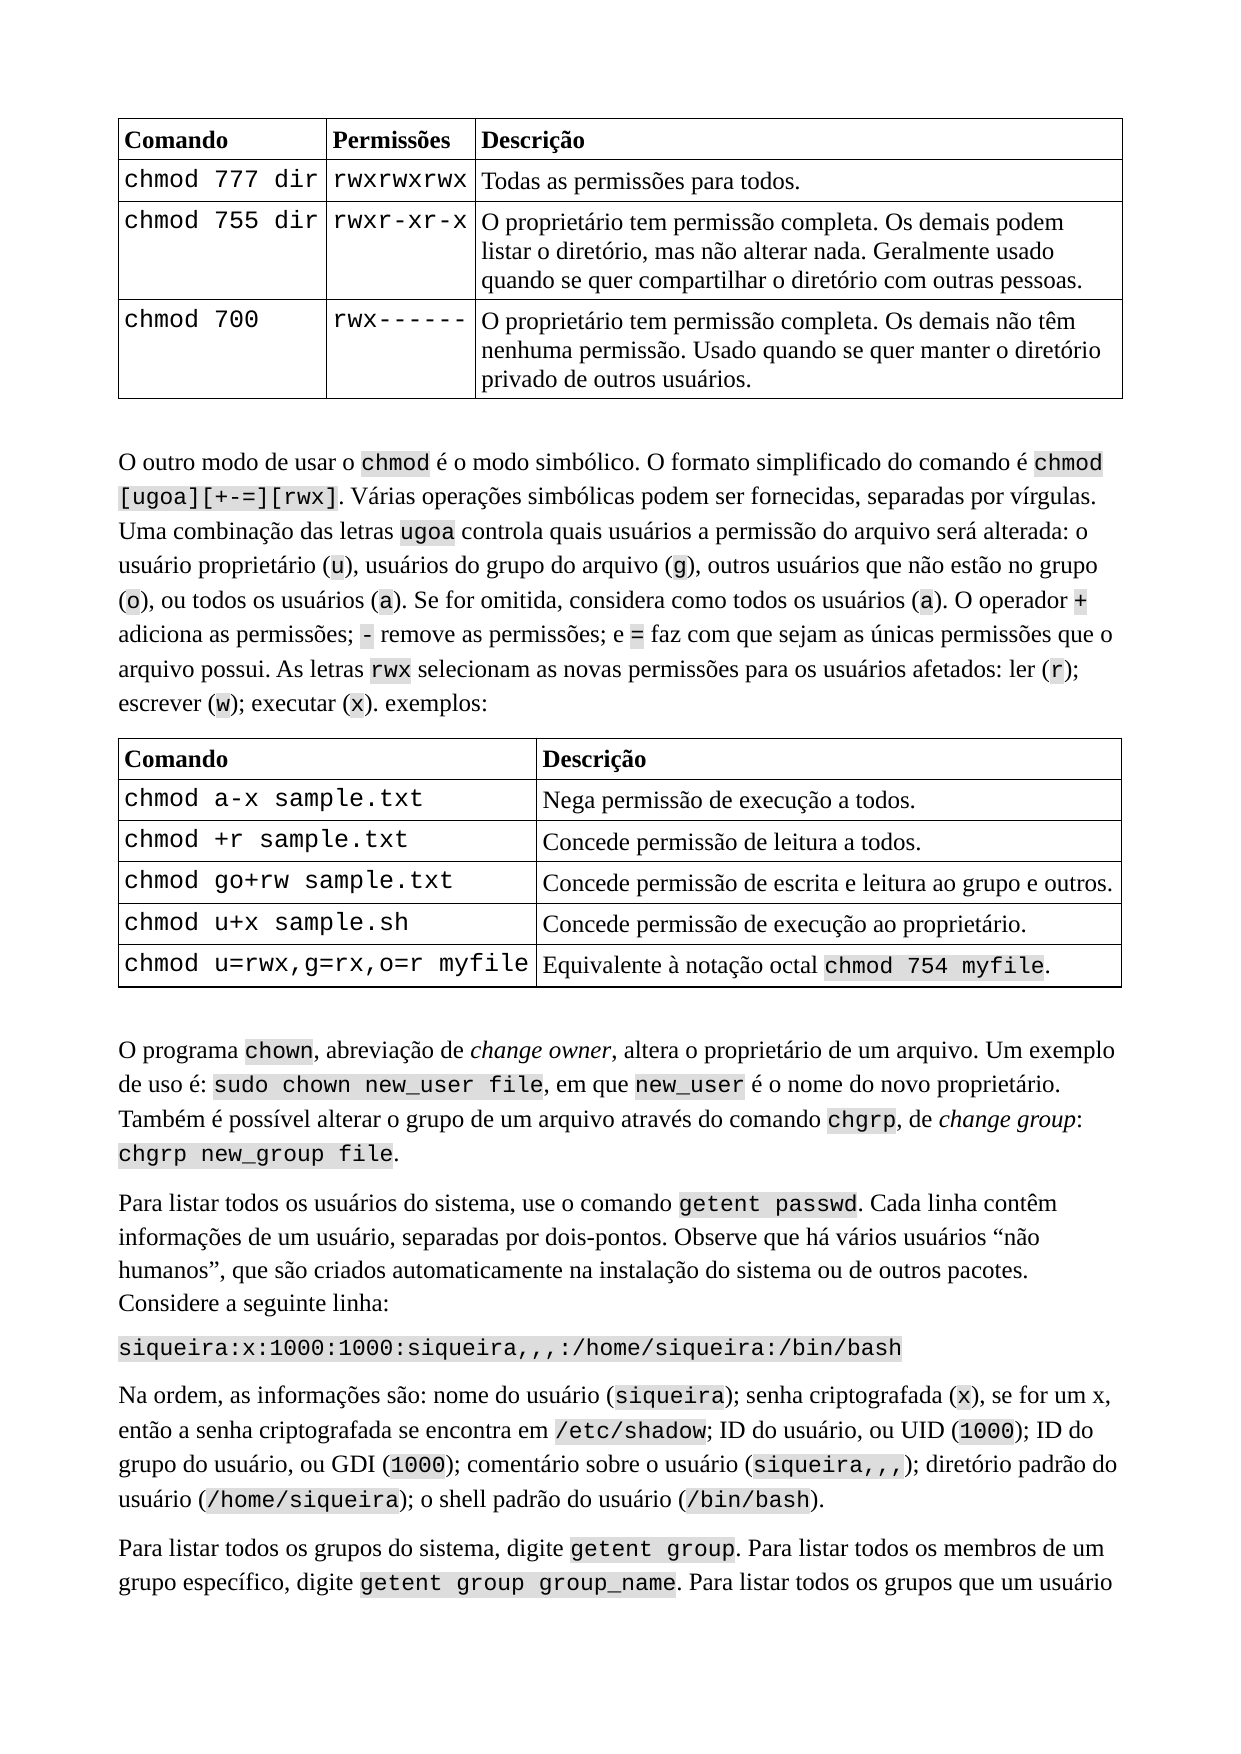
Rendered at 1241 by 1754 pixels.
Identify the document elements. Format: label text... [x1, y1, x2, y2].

table_header Permissões [327, 119, 475, 159]
text Na ordem, as informações são: nome do usuário (siqueira); senha criptografada (x), se for um x, então a senha criptografada se encontra em /etc/shadow; ID do usuário, ou UID (1000); ID do grupo do usuário, ou GDI (1000); comentário sobre o usuário (siqueira,,,); diretório padrão do usuário (/home/siqueira); o shell padrão do usuário (/bin/bash). [118, 1380, 1122, 1514]
table_header Descrição [476, 119, 1122, 159]
table_cell chmod go+rw sample.txt [119, 862, 536, 902]
text Para listar todos os grupos do sistema, digite getent group. Para listar todos os membros de um grupo específico, digite getent group group_name. Para listar todos os grupos que um usuário [118, 1533, 1122, 1598]
text O programa chown, abreviação de change owner, altera o proprietário de um arquivo. Um exemplo de uso é: sudo chown new_user file, em que new_user é o nome do novo proprietário. Também é possível alterar o grupo de um arquivo através do comando chgrp, de change group: chgrp new_group file. [118, 1035, 1122, 1169]
text siqueira:x:1000:1000:siqueira,,,:/home/siqueira:/bin/bash [902, 1336, 1122, 1362]
table_cell rwxrwxrwx [327, 160, 475, 201]
table_cell Equivalente à notação octal chmod 754 myfile. [537, 945, 1121, 986]
table_cell rwxr-xr-x [327, 202, 475, 299]
table_cell chmod u+x sample.sh [119, 904, 536, 944]
table_cell chmod 700 [119, 300, 326, 398]
table_cell Todas as permissões para todos. [476, 160, 1122, 201]
table_cell Concede permissão de escrita e leitura ao grupo e outros. [537, 862, 1121, 902]
table_cell chmod 777 dir [119, 160, 326, 201]
table_cell Nega permissão de execução a todos. [537, 780, 1121, 820]
table_header Comando [119, 119, 326, 159]
table_cell chmod +r sample.txt [119, 821, 536, 861]
table_cell Concede permissão de execução ao proprietário. [537, 904, 1121, 944]
text O outro modo de usar o chmod é o modo simbólico. O formato simplificado do comando é chmod [ugoa][+-=][rwx]. Várias operações simbólicas podem ser fornecidas, separadas por vírgulas. Uma combinação das letras ugoa controla quais usuários a permissão do arquivo será alterada: o usuário proprietário (u), usuários do grupo do arquivo (g), outros usuários que não estão no grupo (o), ou todos os usuários (a). Se for omitida, considera como todos os usuários (a). O operador + adiciona as permissões; - remove as permissões; e = faz com que sejam as únicas permissões que o arquivo possui. As letras rwx selecionam as novas permissões para os usuários afetados: ler (r); escrever (w); executar (x). exemplos: [118, 447, 1122, 718]
table_cell Concede permissão de leitura a todos. [537, 821, 1121, 861]
table_cell chmod 755 dir [119, 202, 326, 299]
table_cell O proprietário tem permissão completa. Os demais podem listar o diretório, mas não alterar nada. Geralmente usado quando se quer compartilhar o diretório com outras pessoas. [476, 202, 1122, 299]
table_header Comando [119, 739, 536, 779]
table_cell rwx------ [327, 300, 475, 398]
table_cell O proprietário tem permissão completa. Os demais não têm nenhuma permissão. Usado quando se quer manter o diretório privado de outros usuários. [476, 300, 1122, 398]
table_header Descrição [537, 739, 1121, 779]
table_cell chmod a-x sample.txt [119, 780, 536, 820]
table_cell chmod u=rwx,g=rx,o=r myfile [119, 945, 536, 986]
text Para listar todos os usuários do sistema, use o comando getent passwd. Cada linha contêm informações de um usuário, separadas por dois-pontos. Observe que há vários usuários “não humanos”, que são criados automaticamente na instalação do sistema ou de outros pacotes. Considere a seguinte linha: [118, 1188, 1122, 1317]
